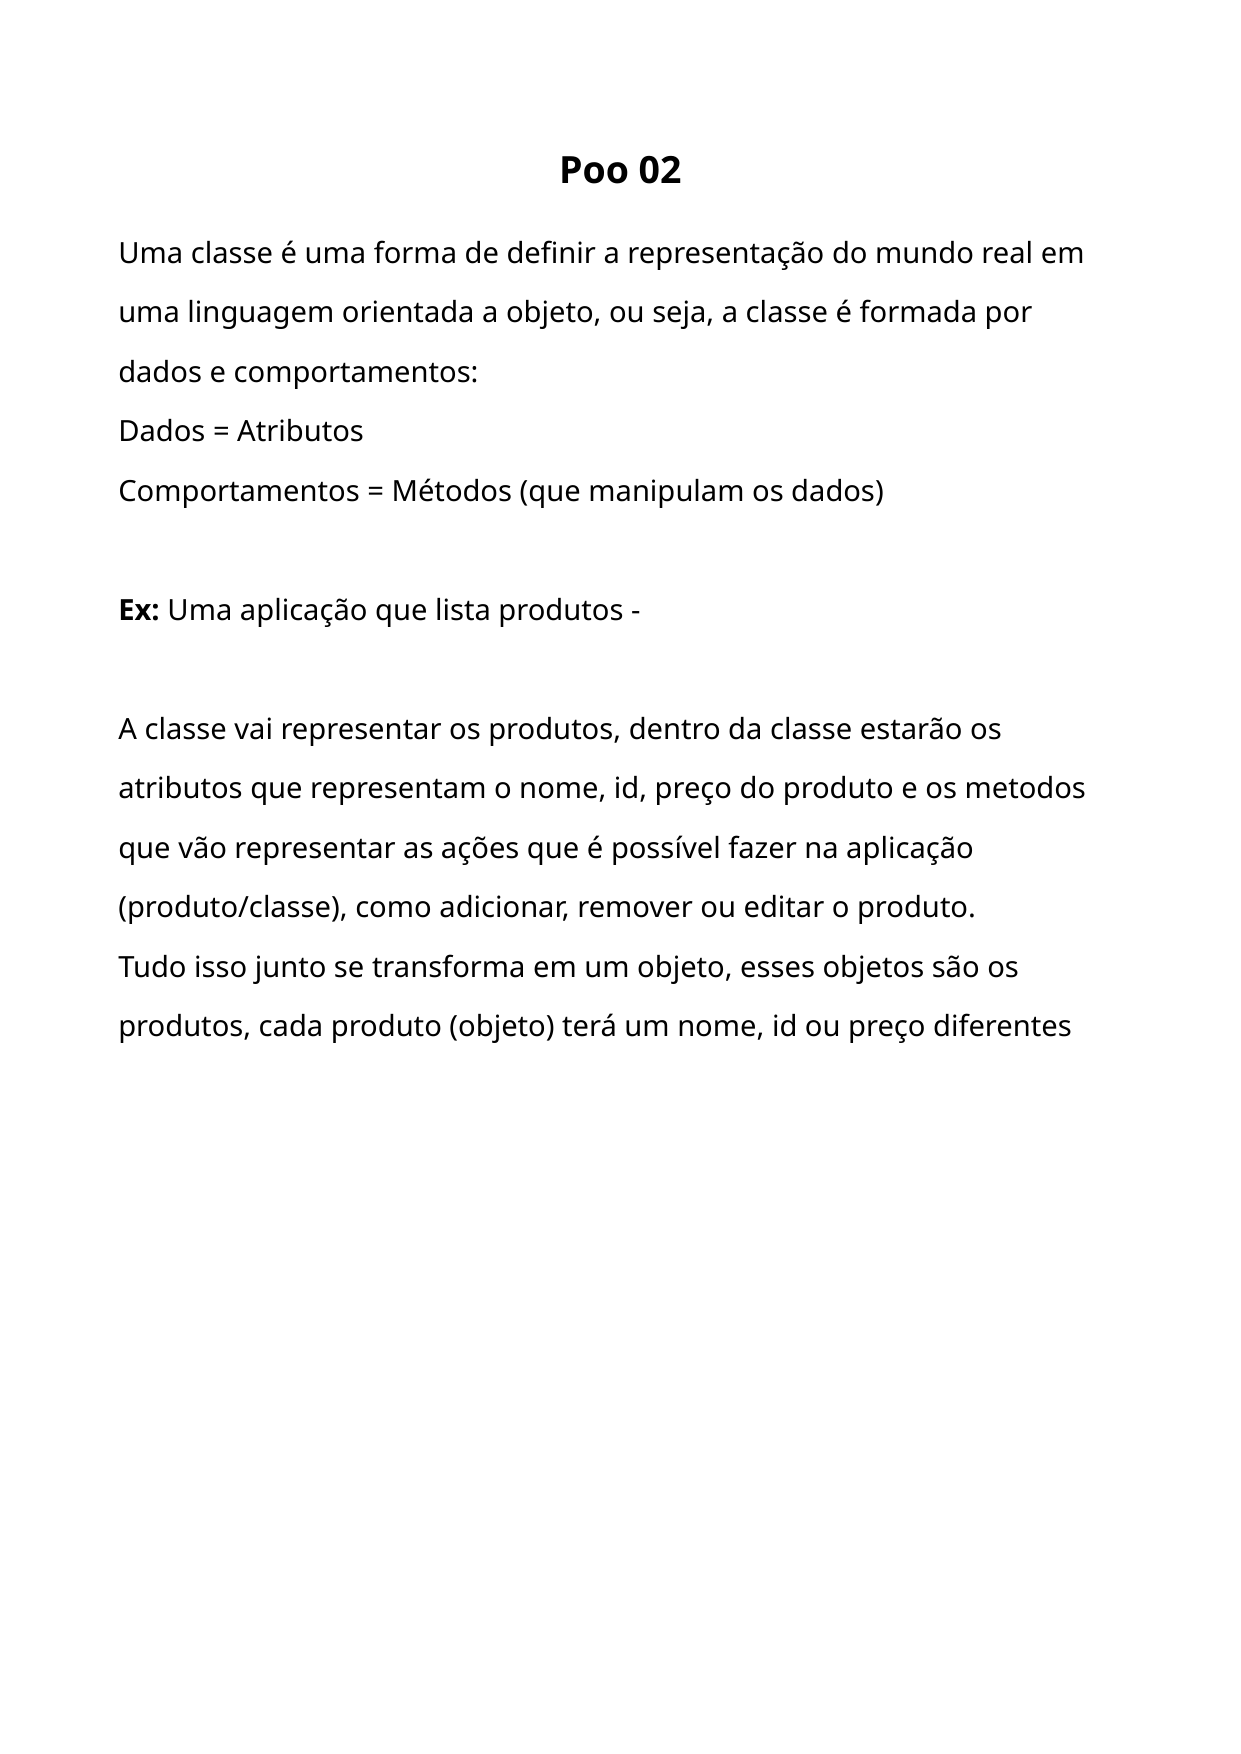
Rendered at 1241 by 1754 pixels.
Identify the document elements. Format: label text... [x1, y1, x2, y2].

text Uma classe é uma forma de definir a representação do mundo real em uma linguagem orientada a objeto, ou seja, a classe é formada por dados e comportamentos: [118, 232, 1122, 391]
text A classe vai representar os produtos, dentro da classe estarão os atributos que representam o nome, id, preço do produto e os metodos que vão representar as ações que é possível fazer na aplicação (produto/classe), como adicionar, remover ou editar o produto. [118, 708, 1122, 926]
text Ex: Uma aplicação que lista produtos - [118, 589, 1122, 629]
text Tudo isso junto se transforma em um objeto, esses objetos são os produtos, cada produto (objeto) terá um nome, id ou preço diferentes [118, 946, 1122, 1045]
subtitle Poo 02 [118, 143, 1122, 194]
text Comportamentos = Métodos (que manipulam os dados) [118, 470, 1122, 510]
text Dados = Atributos [118, 411, 1122, 450]
